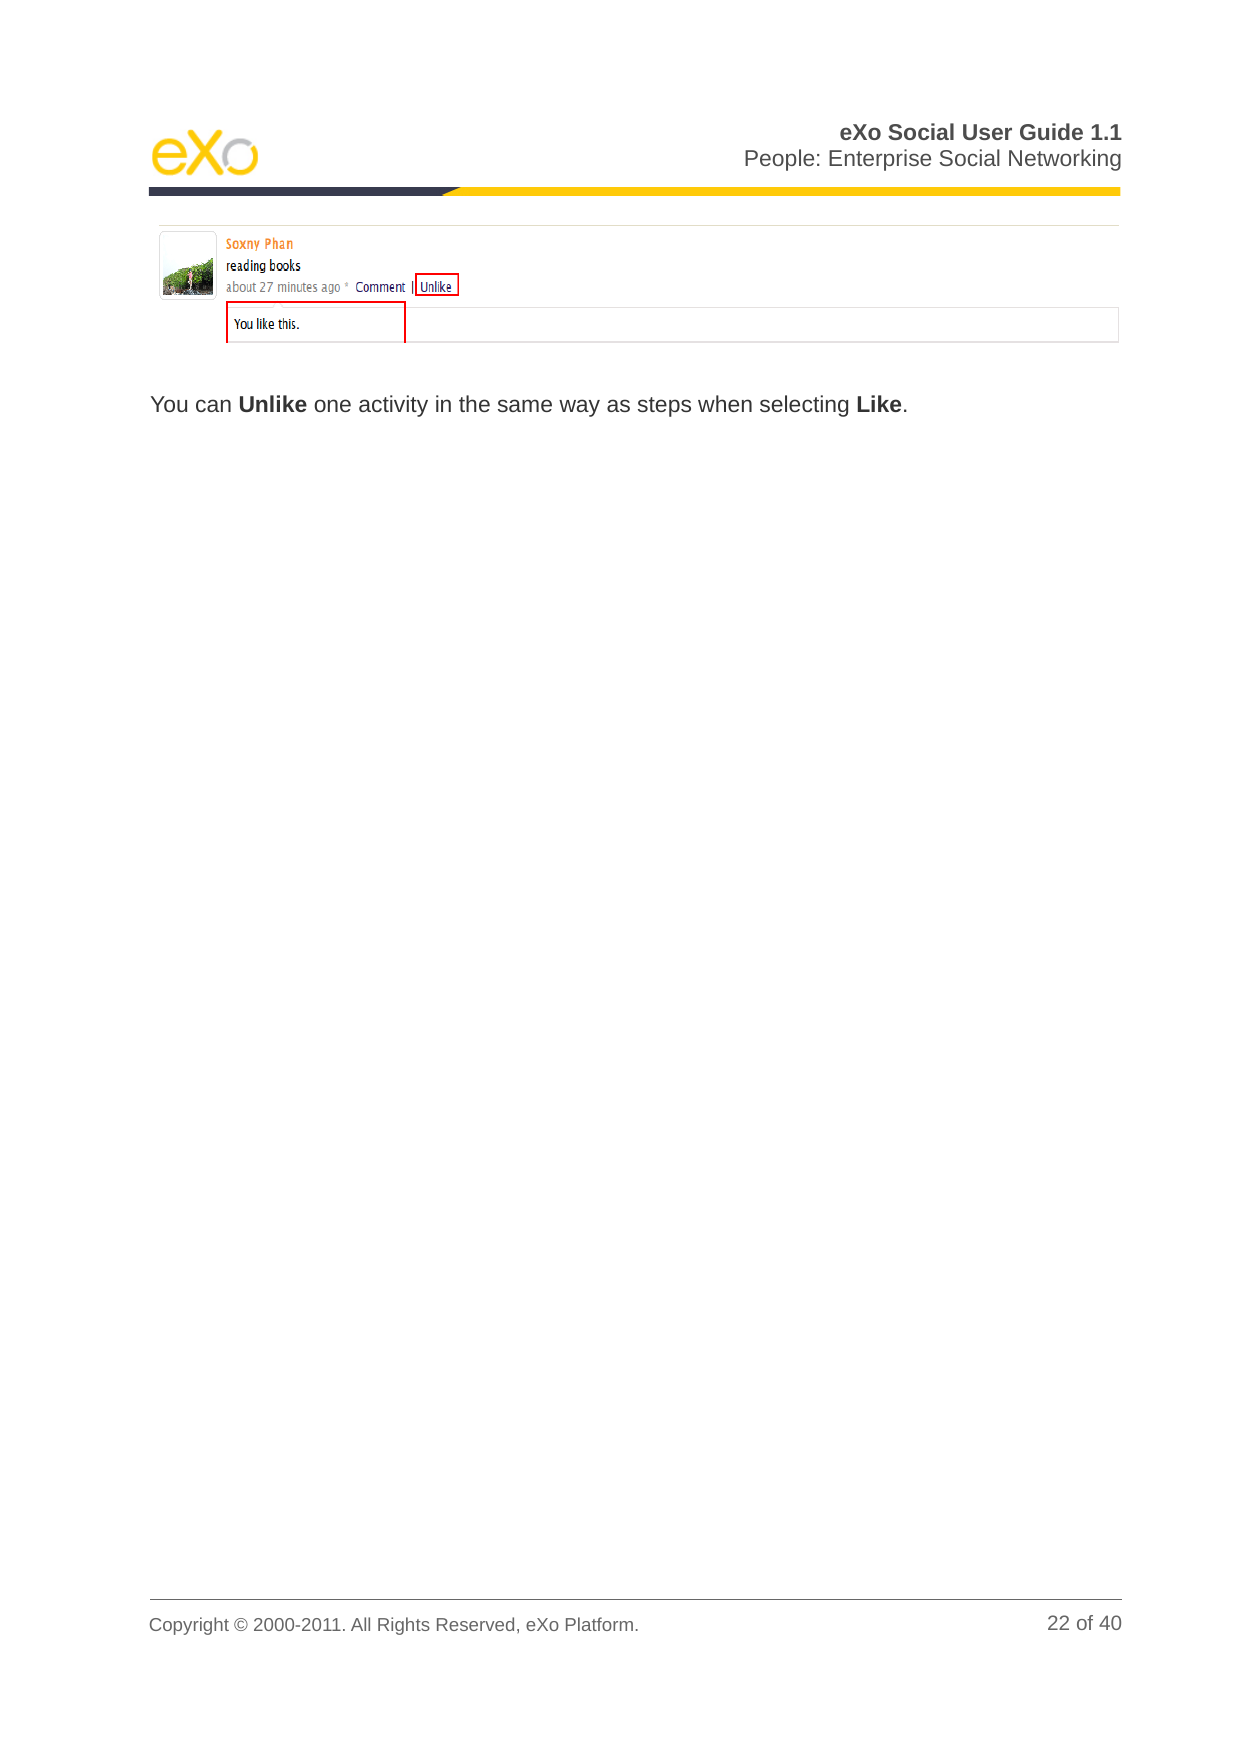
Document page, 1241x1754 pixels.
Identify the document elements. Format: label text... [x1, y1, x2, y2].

picture [152, 129, 259, 176]
text You can Unlike one activity in the same way as steps when selecting Like. [150, 391, 1122, 417]
picture [156, 225, 1123, 343]
picture [148, 187, 1121, 196]
